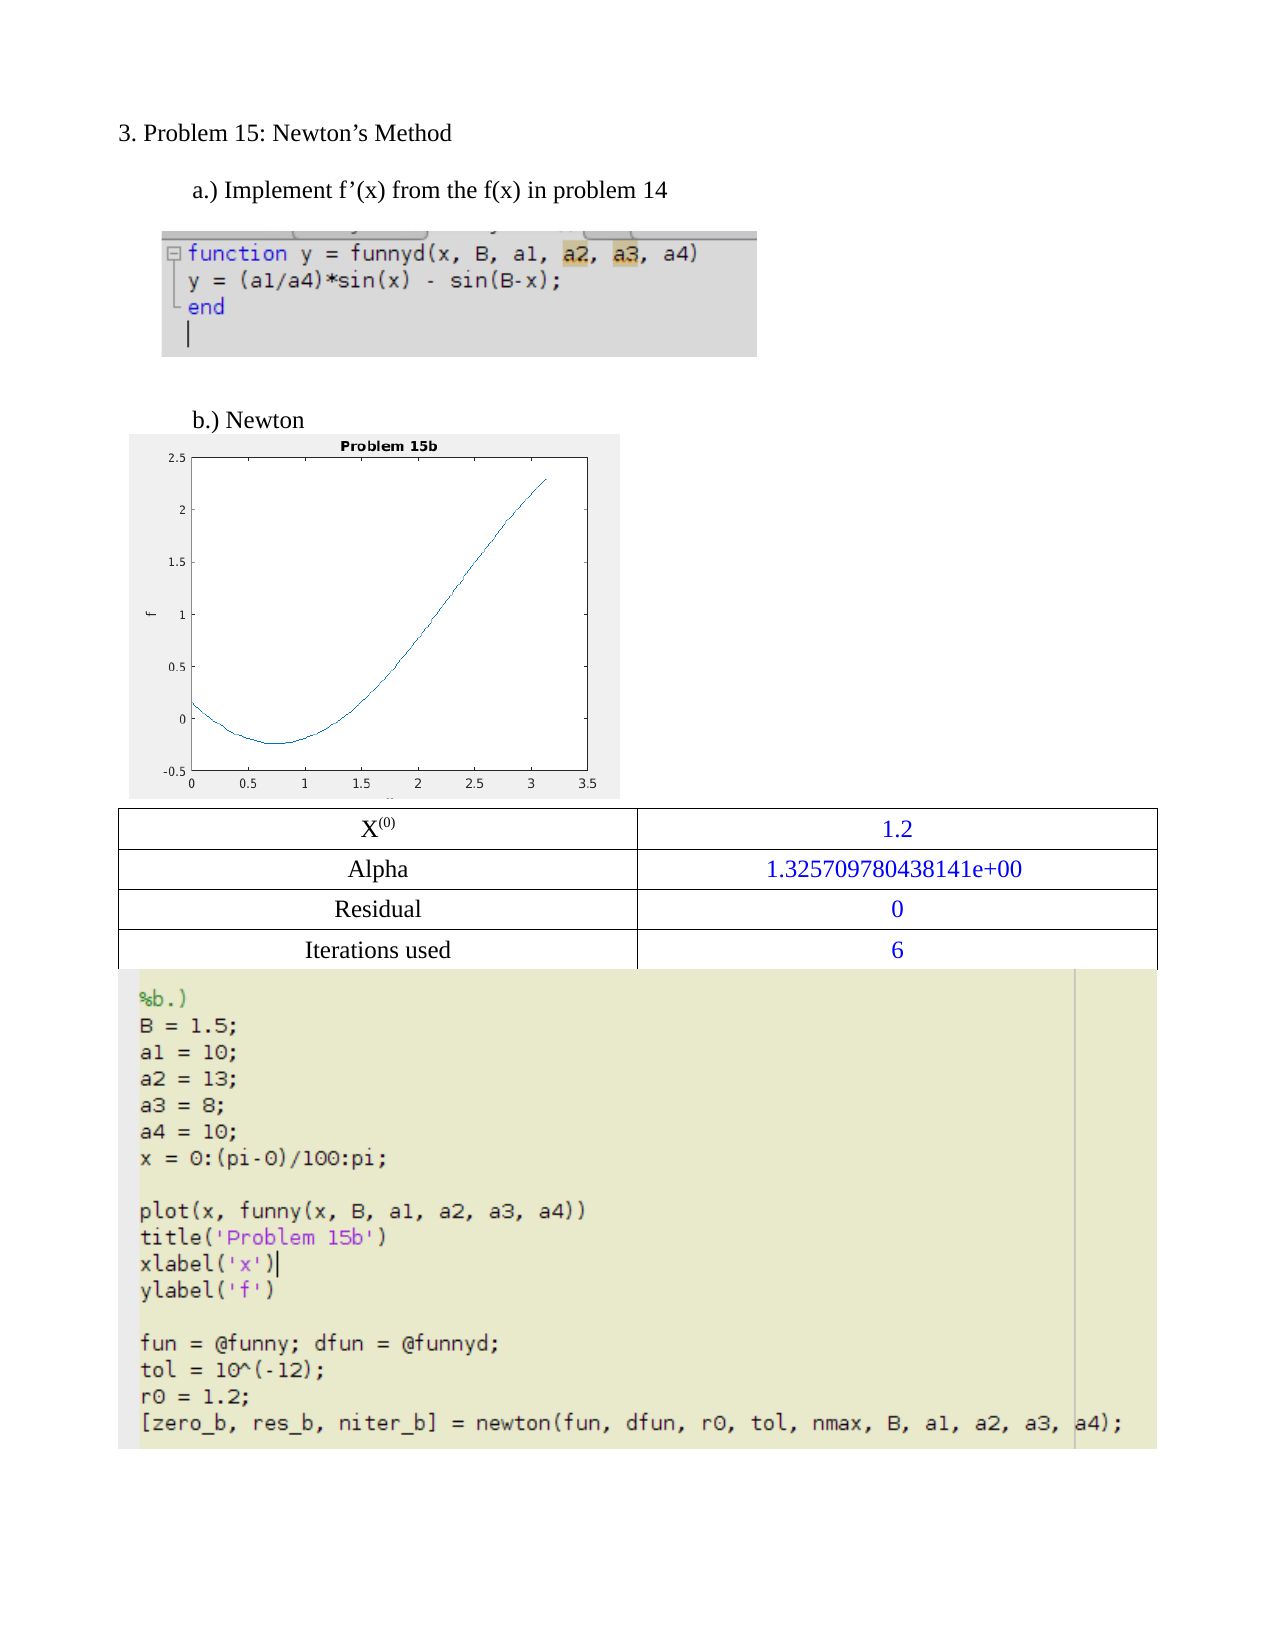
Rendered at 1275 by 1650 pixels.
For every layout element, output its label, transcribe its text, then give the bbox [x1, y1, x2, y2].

text a.) Implement f’(x) from the f(x) in problem 14 [118, 176, 1157, 204]
table_header 1.2 [638, 809, 1157, 848]
table_cell 1.325709780438141e+00 [638, 850, 1157, 889]
picture [118, 969, 1157, 1449]
table_header X(0) [119, 809, 637, 848]
table_cell 0 [638, 890, 1157, 929]
picture [161, 231, 757, 357]
picture [129, 434, 620, 799]
table_cell Alpha [119, 850, 637, 889]
text b.) Newton [118, 406, 1157, 434]
table_cell 6 [638, 930, 1157, 969]
table_cell Iterations used [119, 930, 637, 969]
text 3. Problem 15: Newton’s Method [118, 118, 1157, 147]
table_cell Residual [119, 890, 637, 929]
